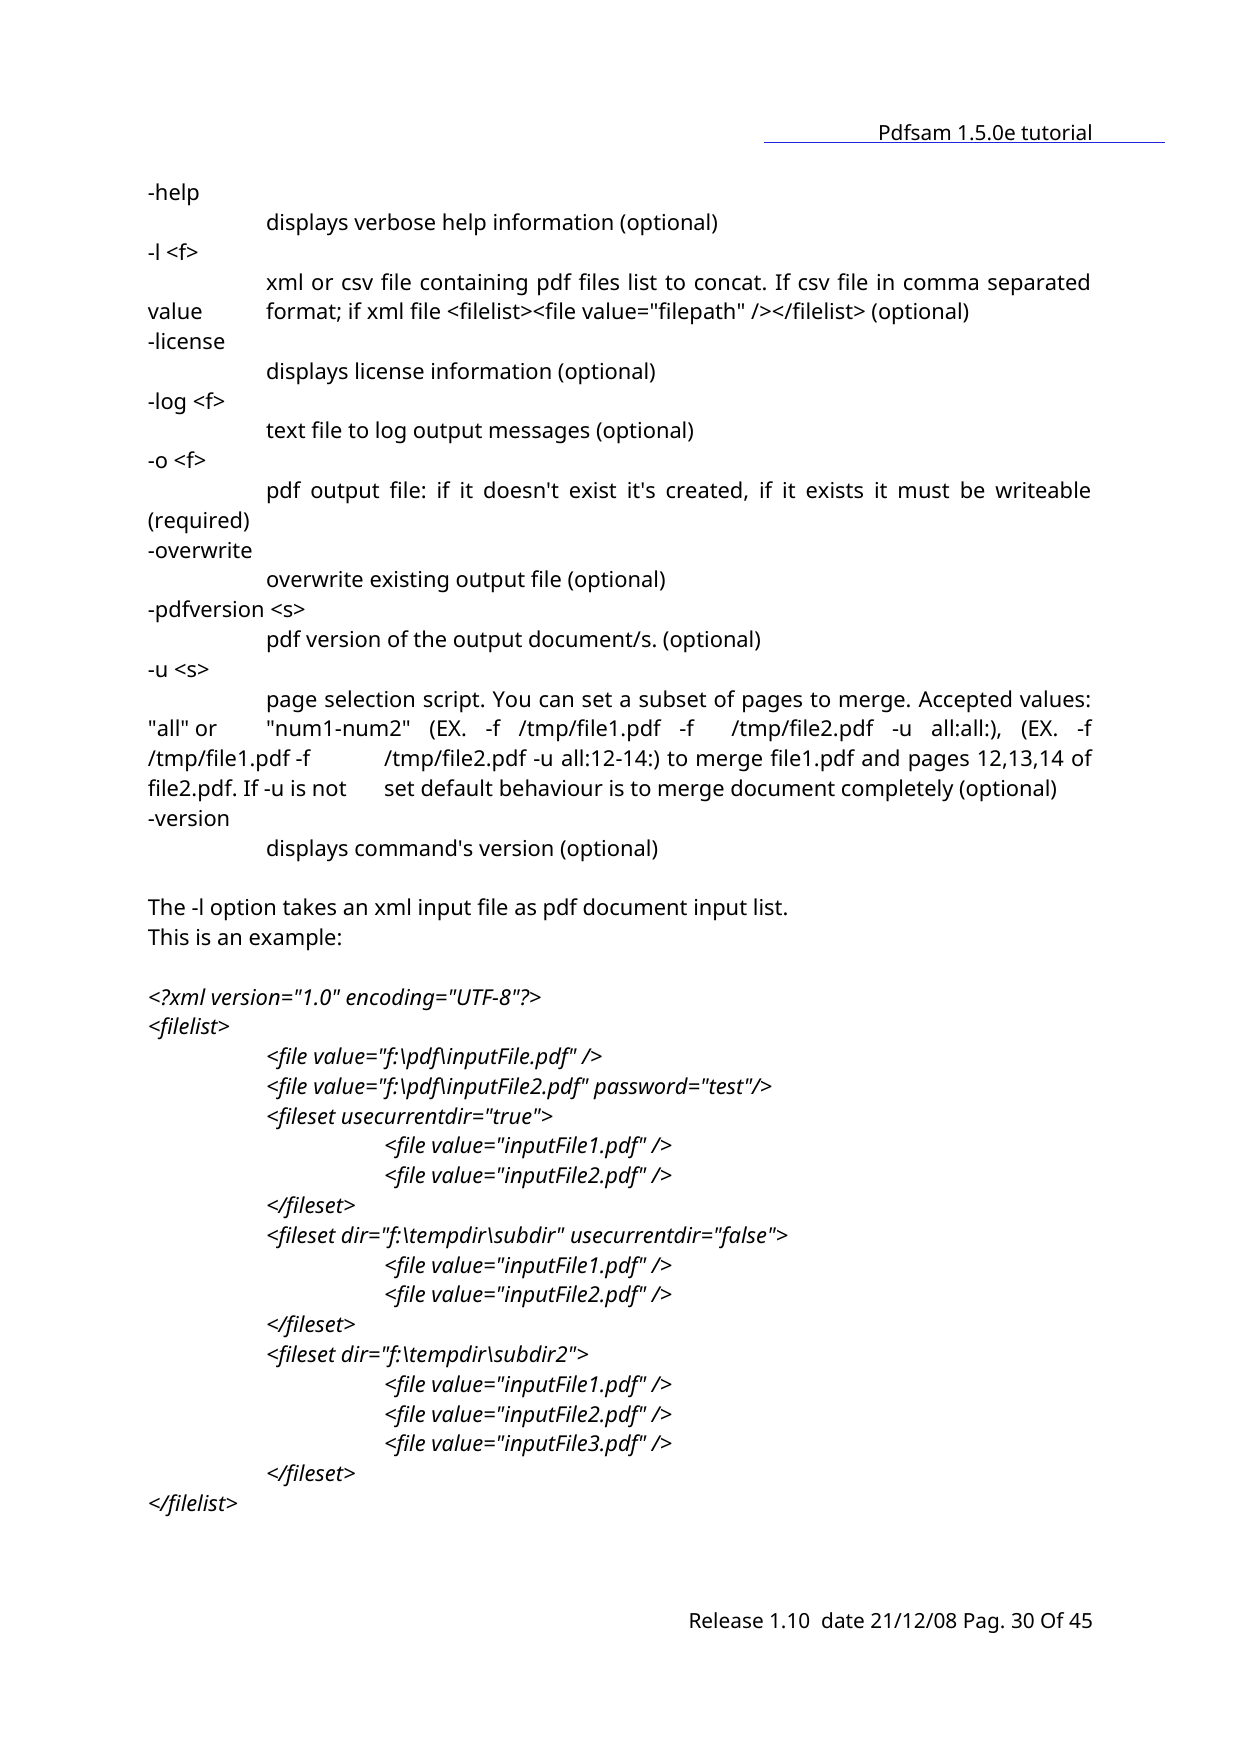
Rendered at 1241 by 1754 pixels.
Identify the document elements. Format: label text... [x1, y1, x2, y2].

text <file value="inputFile2.pdf" /> [148, 1160, 1093, 1190]
text <fileset dir="f:\tempdir\subdir2"> [148, 1339, 1093, 1369]
text <file value="inputFile2.pdf" /> [148, 1398, 1093, 1428]
text <file value="f:\pdf\inputFile.pdf" /> [148, 1041, 1093, 1071]
text displays command's version (optional) [148, 832, 1093, 862]
text <?xml version="1.0" encoding="UTF-8"?> [148, 981, 1093, 1011]
text <file value="inputFile3.pdf" /> [148, 1428, 1093, 1458]
text xml or csv file containing pdf files list to concat. If csv file in comma separated value format; if xml file <filelist><file value="filepath" /></filelist> (optional) [148, 266, 1093, 326]
text overwrite existing output file (optional) [148, 564, 1093, 594]
text The -l option takes an xml input file as pdf document input list. [148, 892, 1093, 922]
text -help [148, 177, 1093, 207]
text <file value="inputFile1.pdf" /> [148, 1369, 1093, 1398]
text displays verbose help information (optional) [148, 207, 1093, 237]
text </fileset> [148, 1309, 1093, 1339]
text pdf output file: if it doesn't exist it's created, if it exists it must be writeable (required) [148, 475, 1093, 534]
text </filelist> [148, 1488, 1093, 1518]
text text file to log output messages (optional) [148, 415, 1093, 445]
text <filelist> [148, 1011, 1093, 1041]
text page selection script. You can set a subset of pages to merge. Accepted values: "all" or "num1-num2" (EX. -f /tmp/file1.pdf -f /tmp/file2.pdf -u all:all:), (EX. -f /tmp/file1.pdf -f /tmp/file2.pdf -u all:12-14:) to merge file1.pdf and pages 12,13,14 of file2.pdf. If -u is not set default behaviour is to merge document completely (optional) [148, 683, 1093, 803]
text -log <f> [148, 386, 1093, 415]
text -license [148, 326, 1093, 356]
text displays license information (optional) [148, 356, 1093, 386]
text <file value="f:\pdf\inputFile2.pdf" password="test"/> [148, 1071, 1093, 1101]
text -o <f> [148, 445, 1093, 475]
text -u <s> [148, 654, 1093, 683]
text </fileset> [148, 1458, 1093, 1488]
text -l <f> [148, 237, 1093, 266]
text -pdfversion <s> [148, 594, 1093, 624]
text <fileset usecurrentdir="true"> [148, 1101, 1093, 1130]
text <fileset dir="f:\tempdir\subdir" usecurrentdir="false"> [148, 1220, 1093, 1249]
text pdf version of the output document/s. (optional) [148, 624, 1093, 654]
text -overwrite [148, 534, 1093, 564]
text -version [148, 803, 1093, 832]
text <file value="inputFile1.pdf" /> [148, 1249, 1093, 1279]
text </fileset> [148, 1190, 1093, 1220]
text <file value="inputFile2.pdf" /> [148, 1279, 1093, 1309]
text <file value="inputFile1.pdf" /> [148, 1130, 1093, 1160]
text This is an example: [148, 922, 1093, 952]
